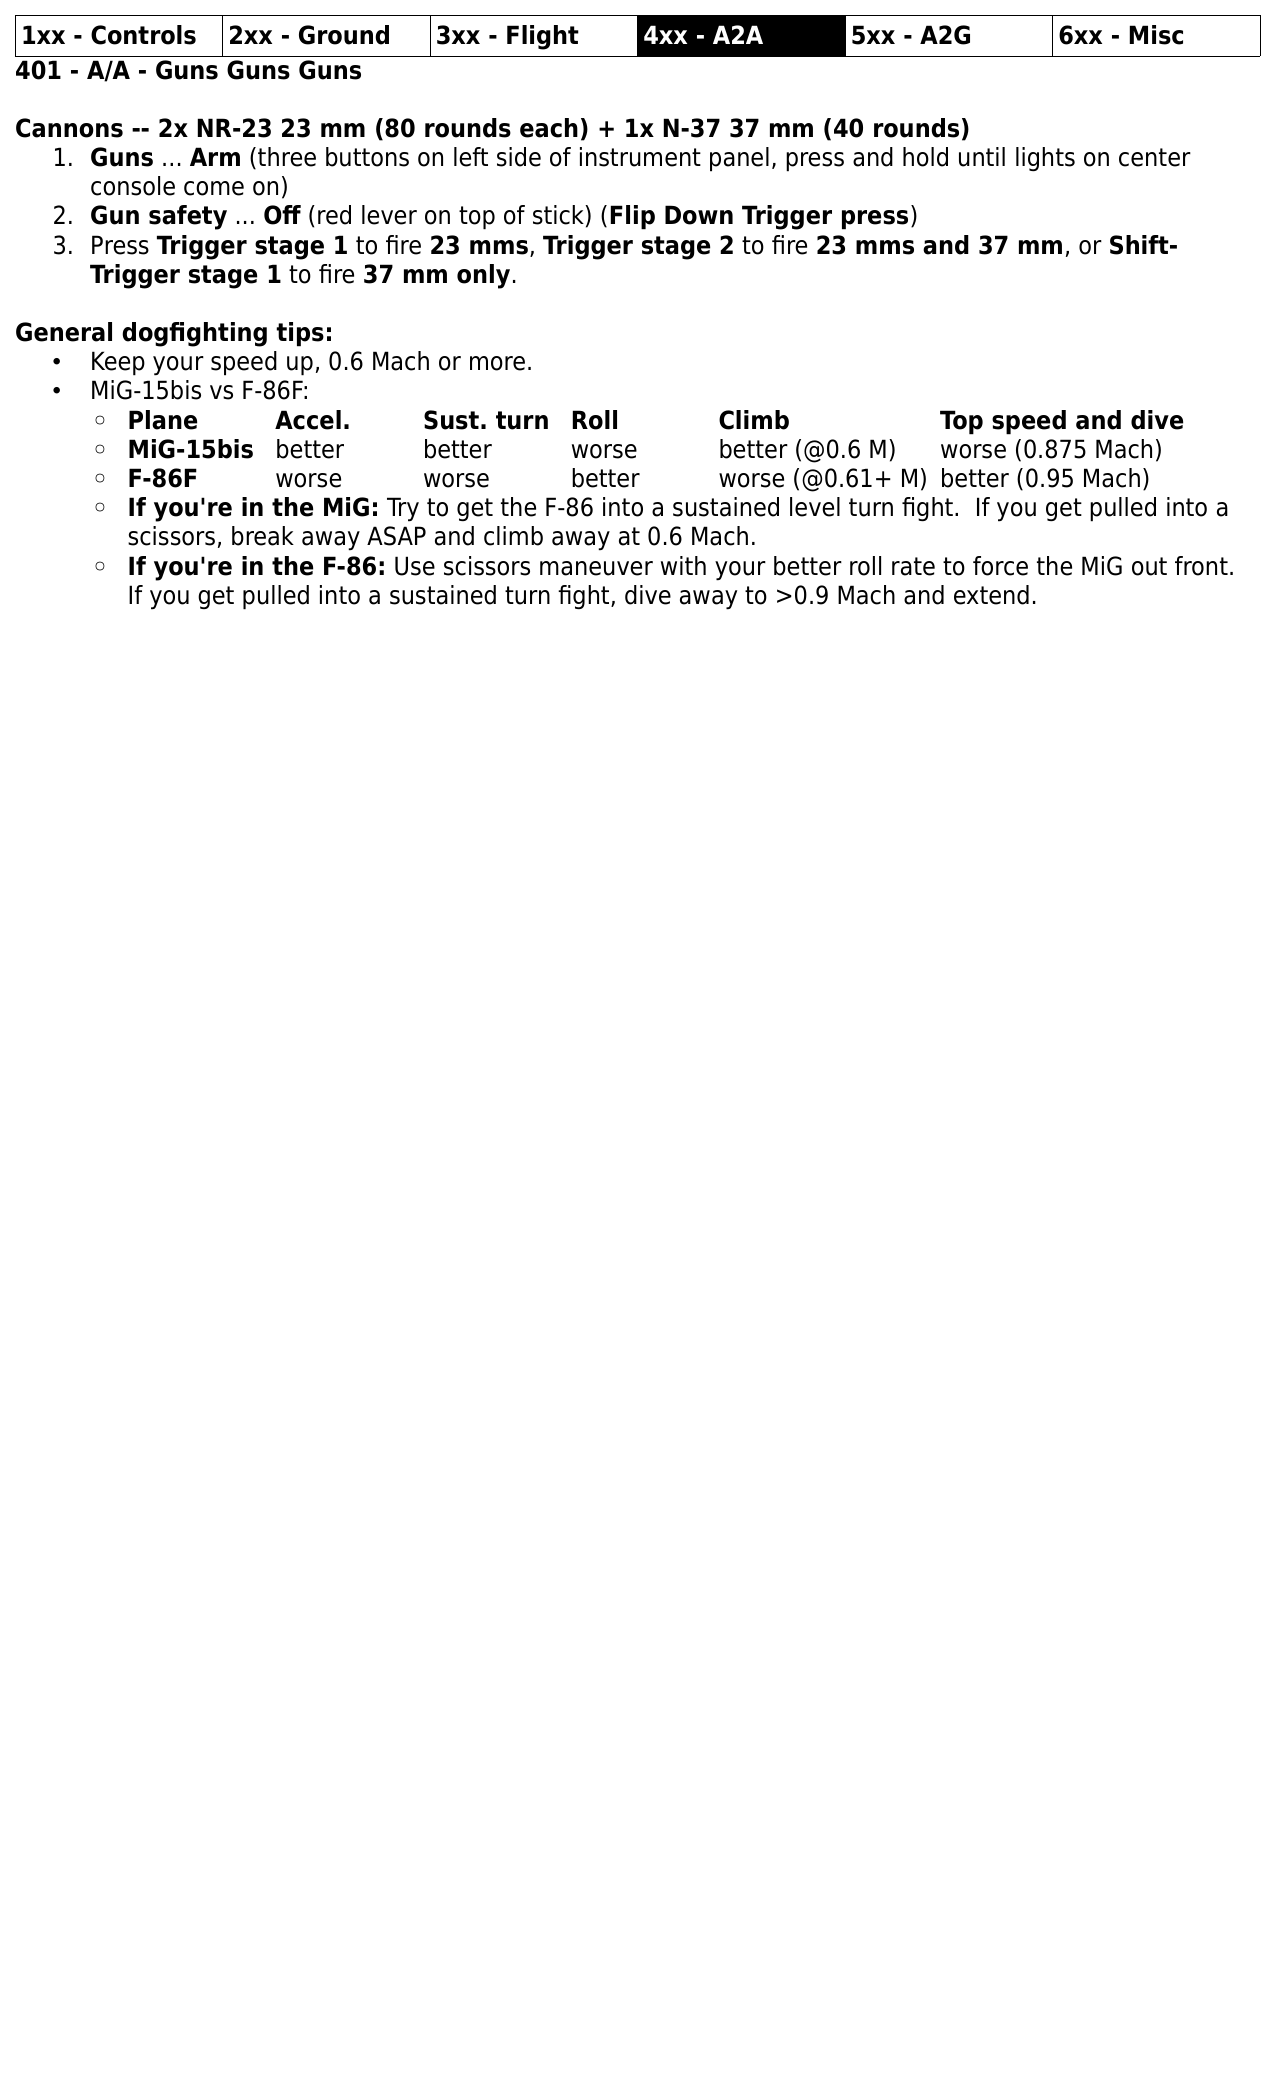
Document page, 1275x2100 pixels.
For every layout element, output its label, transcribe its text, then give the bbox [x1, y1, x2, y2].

list F-86F worse worse better worse (@0.61+ M) better (0.95 Mach) [90, 464, 1260, 493]
table_header 1xx - Controls [16, 16, 222, 56]
table_header 5xx - A2G [846, 16, 1052, 56]
text Cannons -- 2x NR-23 23 mm (80 rounds each) + 1x N-37 37 mm (40 rounds) [15, 114, 1260, 143]
table_header 3xx - Flight [431, 16, 637, 56]
list If you're in the MiG: Try to get the F-86 into a sustained level turn fight. If you get pulled into a scissors, break away ASAP and climb away at 0.6 Mach. [90, 493, 1260, 552]
text 401 - A/A - Guns Guns Guns [15, 57, 1260, 85]
text General dogfighting tips: [15, 318, 1260, 347]
list MiG-15bis vs F-86F: [52, 377, 1260, 406]
list Keep your speed up, 0.6 Mach or more. [52, 347, 1260, 377]
table_header 4xx - A2A [638, 16, 845, 56]
list MiG-15bis better better worse better (@0.6 M) worse (0.875 Mach) [90, 435, 1260, 464]
list Gun safety ... Off (red lever on top of stick) (Flip Down Trigger press) [52, 202, 1260, 231]
list Guns ... Arm (three buttons on left side of instrument panel, press and hold until lights on center console come on) [52, 143, 1260, 202]
table_header 2xx - Ground [223, 16, 430, 56]
list Press Trigger stage 1 to fire 23 mms, Trigger stage 2 to fire 23 mms and 37 mm, or Shift-Trigger stage 1 to fire 37 mm only. [52, 231, 1260, 289]
table_header 6xx - Misc [1053, 16, 1260, 56]
list Plane Accel. Sust. turn Roll Climb Top speed and dive [90, 406, 1260, 435]
list If you're in the F-86: Use scissors maneuver with your better roll rate to force the MiG out front. If you get pulled into a sustained turn fight, dive away to >0.9 Mach and extend. [90, 552, 1260, 610]
